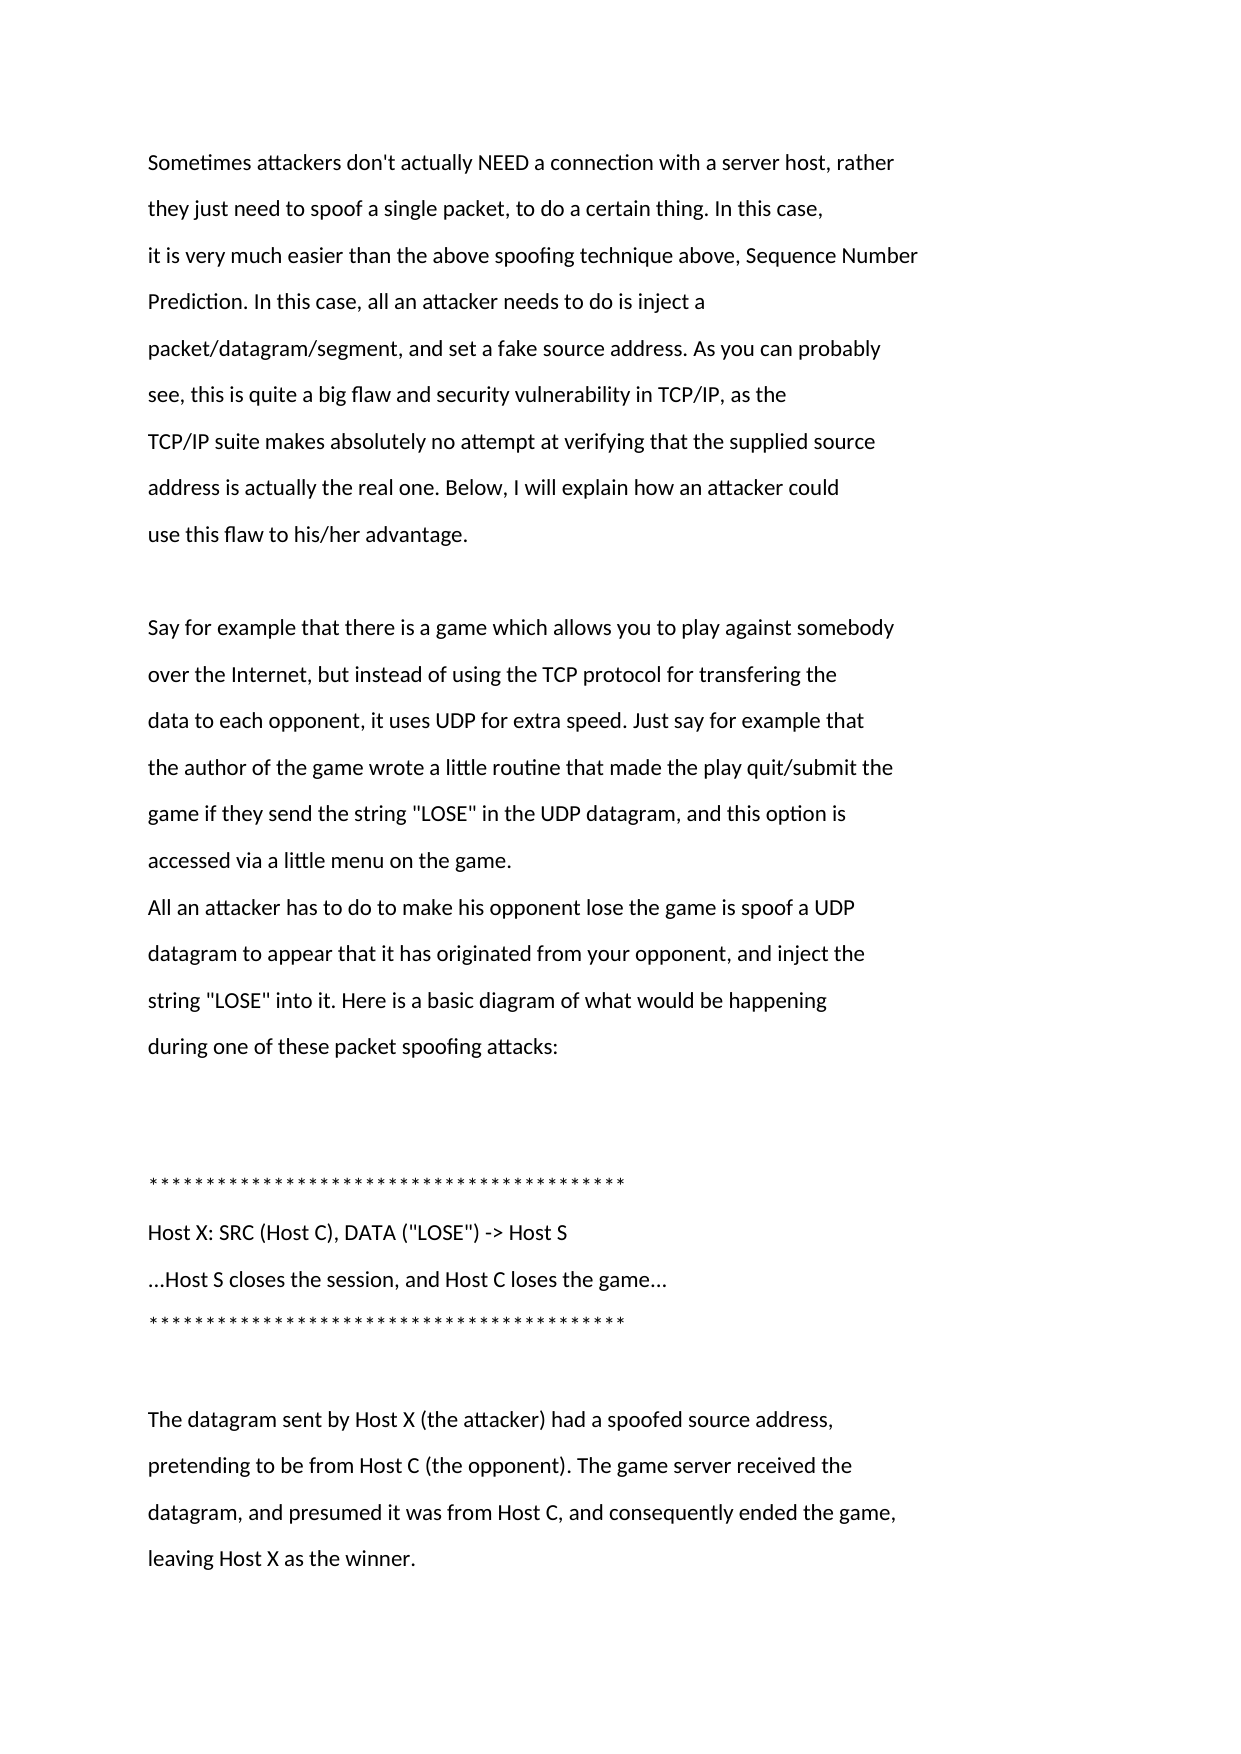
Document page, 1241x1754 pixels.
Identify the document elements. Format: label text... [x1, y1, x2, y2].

text address is actually the real one. Below, I will explain how an attacker could [148, 473, 1093, 502]
text TCP/IP suite makes absolutely no attempt at verifying that the supplied source [148, 427, 1093, 455]
text it is very much easier than the above spoofing technique above, Sequence Number [148, 241, 1093, 269]
text over the Internet, but instead of using the TCP protocol for transfering the [148, 660, 1093, 688]
text pretending to be from Host C (the opponent). The game server received the [148, 1451, 1093, 1479]
text Prediction. In this case, all an attacker needs to do is inject a [148, 287, 1093, 315]
text ...Host S closes the session, and Host C loses the game... [148, 1265, 1093, 1293]
text they just need to spoof a single packet, to do a certain thing. In this case, [148, 194, 1093, 222]
text accessed via a little menu on the game. [148, 846, 1093, 874]
text use this flaw to his/her advantage. [148, 520, 1093, 548]
text All an attacker has to do to make his opponent lose the game is spoof a UDP [148, 893, 1093, 921]
text datagram to appear that it has originated from your opponent, and inject the [148, 939, 1093, 967]
text ****************************************** [148, 1312, 1093, 1340]
text Host X: SRC (Host C), DATA ("LOSE") -> Host S [148, 1218, 1093, 1247]
text game if they send the string "LOSE" in the UDP datagram, and this option is [148, 799, 1093, 827]
text during one of these packet spoofing attacks: [148, 1032, 1093, 1060]
text the author of the game wrote a little routine that made the play quit/submit the [148, 753, 1093, 781]
text see, this is quite a big flaw and security vulnerability in TCP/IP, as the [148, 380, 1093, 408]
text ****************************************** [148, 1172, 1093, 1200]
text packet/datagram/segment, and set a fake source address. As you can probably [148, 334, 1093, 362]
text Sometimes attackers don't actually NEED a connection with a server host, rather [148, 148, 1093, 176]
text The datagram sent by Host X (the attacker) had a spoofed source address, [148, 1405, 1093, 1433]
text leaving Host X as the winner. [148, 1544, 1093, 1572]
text Say for example that there is a game which allows you to play against somebody [148, 613, 1093, 641]
text datagram, and presumed it was from Host C, and consequently ended the game, [148, 1498, 1093, 1526]
text string "LOSE" into it. Here is a basic diagram of what would be happening [148, 986, 1093, 1014]
text data to each opponent, it uses UDP for extra speed. Just say for example that [148, 706, 1093, 734]
